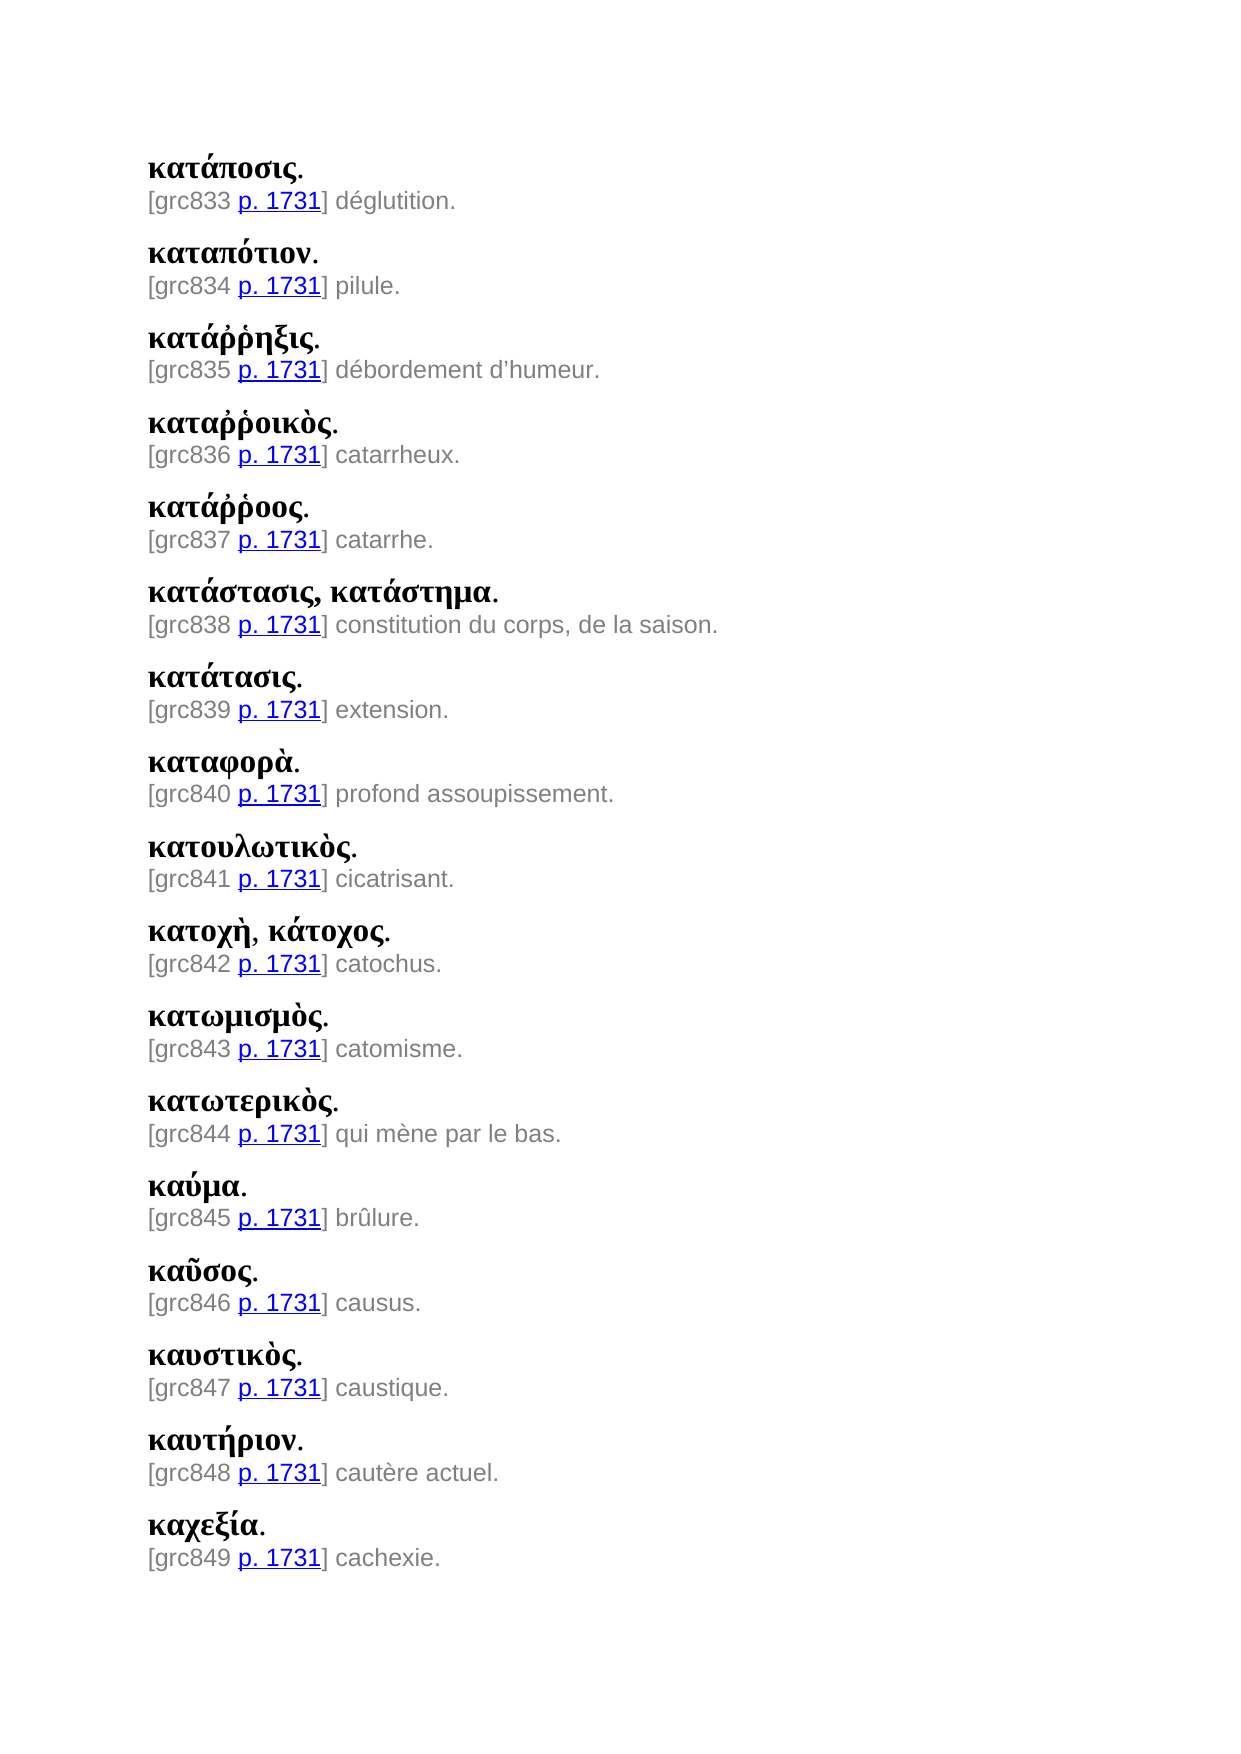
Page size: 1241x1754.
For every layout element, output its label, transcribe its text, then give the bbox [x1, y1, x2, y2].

text [grc839 p. 1731] extension. [148, 695, 1093, 723]
text [grc834 p. 1731] pilule. [148, 271, 1093, 299]
text [grc848 p. 1731] cautère actuel. [148, 1458, 1093, 1487]
text καταπότιον. [148, 232, 1093, 271]
text καταφορὰ. [148, 741, 1093, 779]
text κατάῤῥοος. [148, 487, 1093, 525]
text [grc836 p. 1731] catarrheux. [148, 440, 1093, 469]
text κατάστασις, κατάστημα. [148, 572, 1093, 610]
text [grc835 p. 1731] débordement d’humeur. [148, 356, 1093, 384]
text καῦσος. [148, 1250, 1093, 1288]
text [grc842 p. 1731] catochus. [148, 949, 1093, 978]
text [grc833 p. 1731] déglutition. [148, 186, 1093, 215]
text [grc837 p. 1731] catarrhe. [148, 525, 1093, 554]
text κατάποσις. [148, 148, 1093, 186]
text κατοχὴ, κάτοχος. [148, 911, 1093, 949]
text καταῤῥοικὸς. [148, 402, 1093, 440]
text καχεξία. [148, 1504, 1093, 1543]
text κατάῤῥηξις. [148, 317, 1093, 356]
text [grc841 p. 1731] cicatrisant. [148, 864, 1093, 893]
text [grc845 p. 1731] brûlure. [148, 1203, 1093, 1232]
text [grc849 p. 1731] cachexie. [148, 1543, 1093, 1571]
text [grc846 p. 1731] causus. [148, 1288, 1093, 1317]
text κατωτερικὸς. [148, 1080, 1093, 1119]
text [grc838 p. 1731] constitution du corps, de la saison. [148, 610, 1093, 639]
text [grc843 p. 1731] catomisme. [148, 1034, 1093, 1063]
text [grc844 p. 1731] qui mène par le bas. [148, 1119, 1093, 1147]
text καυστικὸς. [148, 1335, 1093, 1373]
text καύμα. [148, 1165, 1093, 1203]
text κατωμισμὸς. [148, 996, 1093, 1034]
text [grc840 p. 1731] profond assoupissement. [148, 779, 1093, 808]
text [grc847 p. 1731] caustique. [148, 1373, 1093, 1402]
text καυτήριον. [148, 1419, 1093, 1458]
text κατουλωτικὸς. [148, 826, 1093, 864]
text κατάτασις. [148, 656, 1093, 695]
